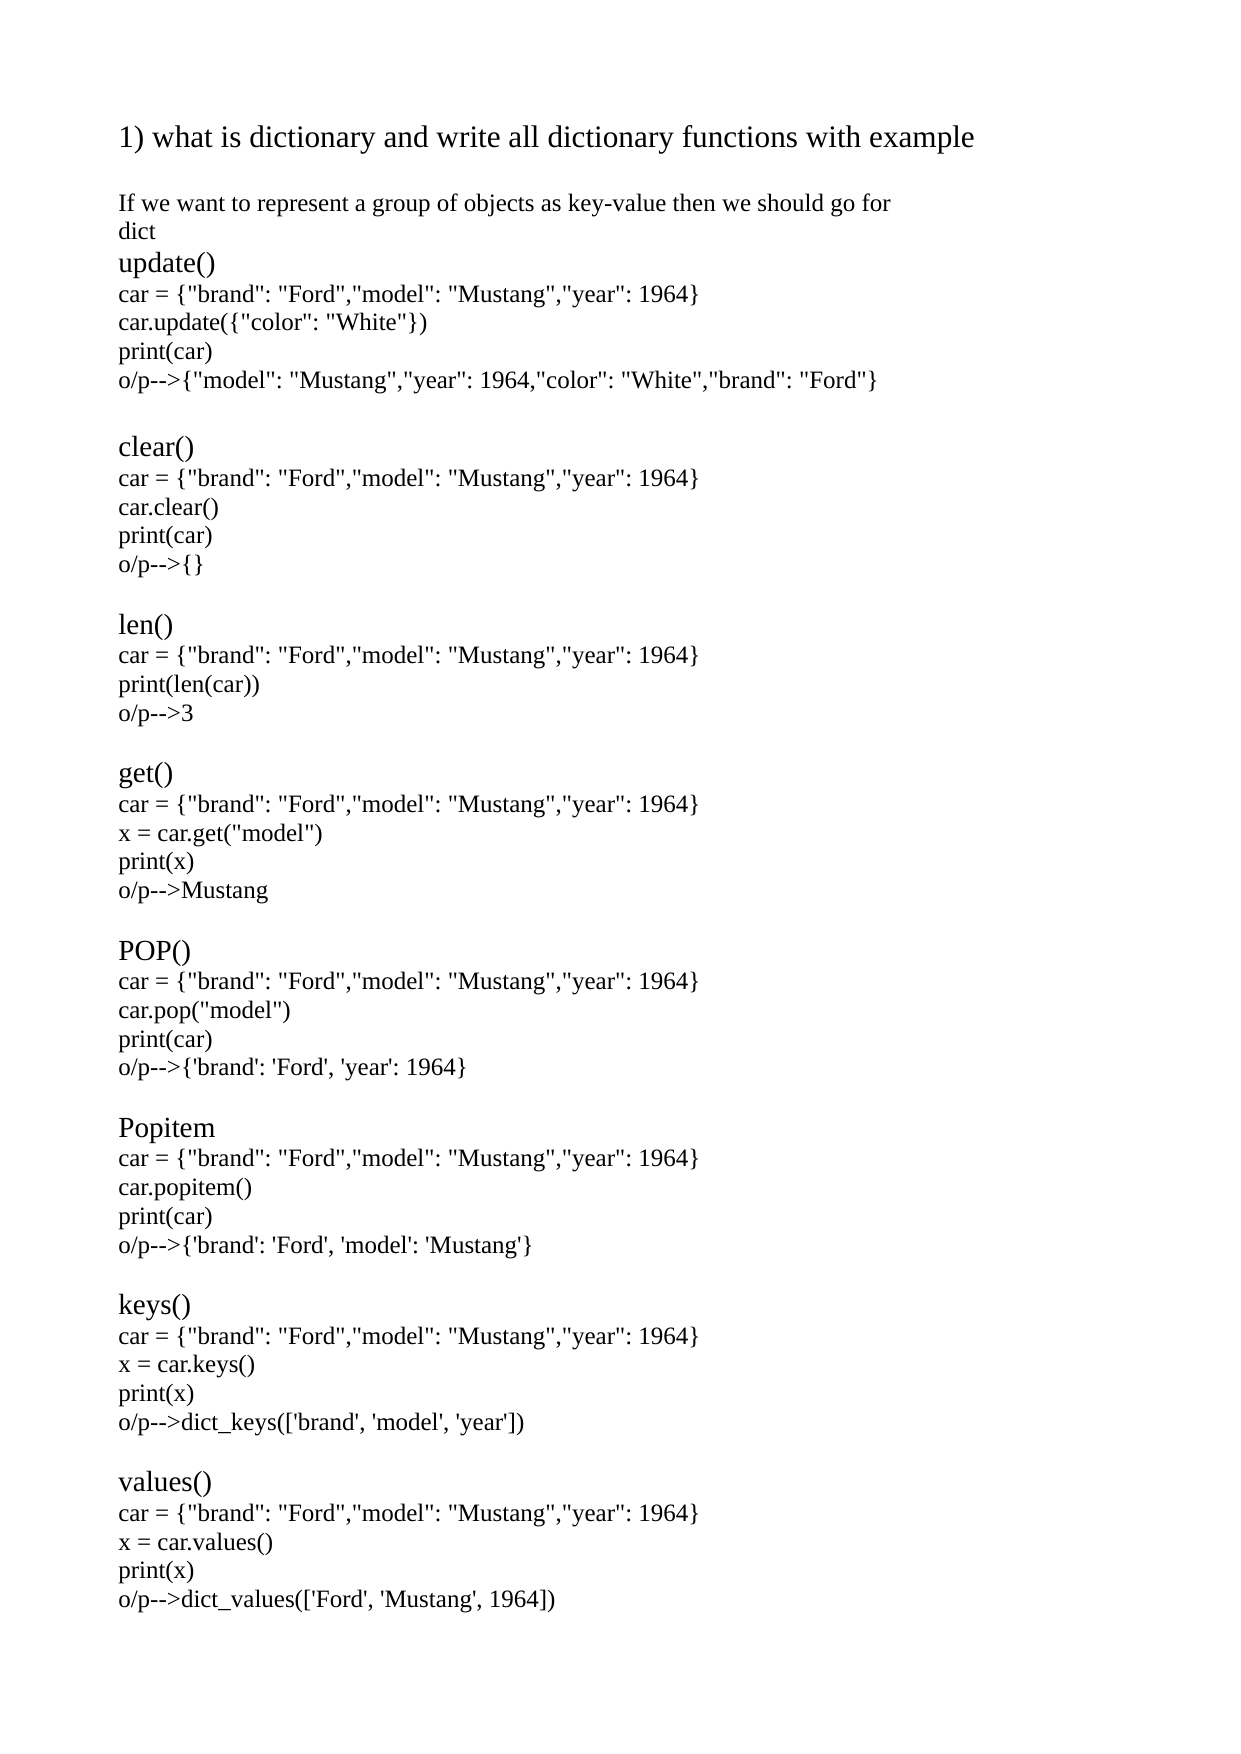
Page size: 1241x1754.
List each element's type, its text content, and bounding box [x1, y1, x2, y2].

text car = {"brand": "Ford","model": "Mustang","year": 1964} [118, 1498, 1122, 1527]
text car.popitem() [118, 1172, 1122, 1201]
text print(car) [118, 336, 1122, 365]
text get() [118, 755, 1122, 789]
text o/p-->{"model": "Mustang","year": 1964,"color": "White","brand": "Ford"} [118, 365, 1122, 394]
text car = {"brand": "Ford","model": "Mustang","year": 1964} [118, 640, 1122, 669]
text print(x) [118, 846, 1122, 875]
text x = car.get("model") [118, 818, 1122, 846]
text o/p-->dict_values(['Ford', 'Mustang', 1964]) [118, 1584, 1122, 1613]
text x = car.values() [118, 1527, 1122, 1556]
text print(x) [118, 1378, 1122, 1407]
text o/p-->{'brand': 'Ford', 'year': 1964} [118, 1052, 1122, 1081]
text car.pop("model") [118, 995, 1122, 1024]
text Popitem [118, 1110, 1122, 1143]
text car = {"brand": "Ford","model": "Mustang","year": 1964} [118, 789, 1122, 818]
text o/p-->3 [118, 698, 1122, 727]
text car = {"brand": "Ford","model": "Mustang","year": 1964} [118, 463, 1122, 492]
text print(car) [118, 1024, 1122, 1052]
text len() [118, 607, 1122, 640]
text dict [118, 216, 1122, 245]
text update() [118, 245, 1122, 279]
text print(car) [118, 1201, 1122, 1230]
text o/p-->{'brand': 'Ford', 'model': 'Mustang'} [118, 1230, 1122, 1258]
text POP() [118, 933, 1122, 966]
text o/p-->{} [118, 549, 1122, 578]
text o/p-->dict_keys(['brand', 'model', 'year']) [118, 1407, 1122, 1436]
text car.clear() [118, 492, 1122, 521]
text print(x) [118, 1556, 1122, 1584]
text 1) what is dictionary and write all dictionary functions with example [118, 118, 1122, 154]
text If we want to represent a group of objects as key-value then we should go for [118, 188, 1122, 216]
text keys() [118, 1287, 1122, 1321]
text car = {"brand": "Ford","model": "Mustang","year": 1964} [118, 279, 1122, 307]
text print(len(car)) [118, 669, 1122, 698]
text car.update({"color": "White"}) [118, 307, 1122, 336]
text print(car) [118, 521, 1122, 549]
text clear() [118, 429, 1122, 463]
text values() [118, 1464, 1122, 1498]
text x = car.keys() [118, 1349, 1122, 1378]
text car = {"brand": "Ford","model": "Mustang","year": 1964} [118, 966, 1122, 995]
text car = {"brand": "Ford","model": "Mustang","year": 1964} [118, 1321, 1122, 1349]
text o/p-->Mustang [118, 875, 1122, 904]
text car = {"brand": "Ford","model": "Mustang","year": 1964} [118, 1143, 1122, 1172]
